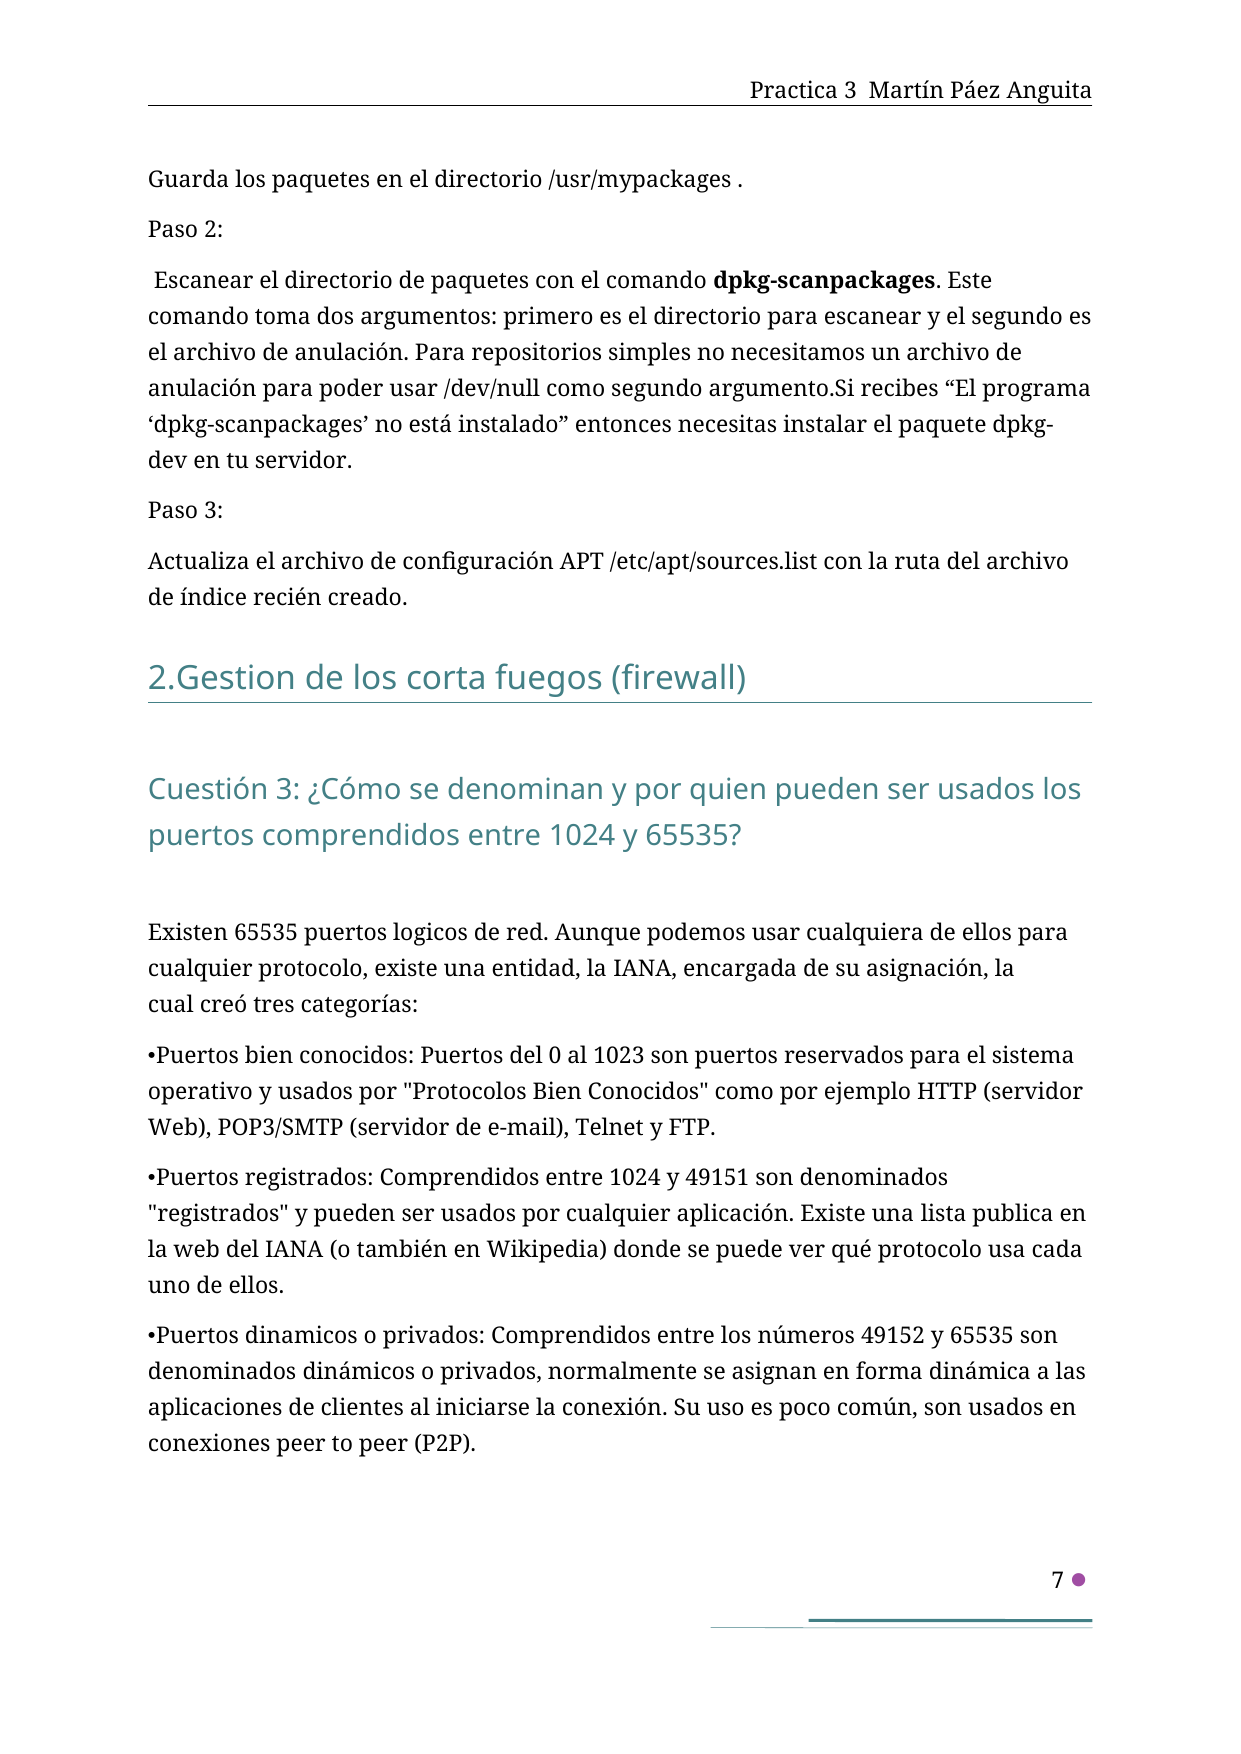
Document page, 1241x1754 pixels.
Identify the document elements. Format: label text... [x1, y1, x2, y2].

list Puertos registrados: Comprendidos entre 1024 y 49151 son denominados "registrados" y pueden ser usados por cualquier aplicación. Existe una lista publica en la web del IANA (o también en Wikipedia) donde se puede ver qué protocolo usa cada uno de ellos. [148, 1161, 1092, 1300]
text Paso 3: [148, 494, 1092, 525]
subtitle 2.Gestion de los corta fuegos (firewall) [148, 654, 1092, 702]
text Actualiza el archivo de configuración APT /etc/apt/sources.list con la ruta del archivo de índice recién creado. [148, 545, 1092, 612]
list Puertos bien conocidos: Puertos del 0 al 1023 son puertos reservados para el sistema operativo y usados por "Protocolos Bien Conocidos" como por ejemplo HTTP (servidor Web), POP3/SMTP (servidor de e-mail), Telnet y FTP. [148, 1039, 1092, 1142]
text Paso 2: [148, 213, 1092, 245]
subtitle Cuestión 3: ¿Cómo se denominan y por quien pueden ser usados los puertos comprendidos entre 1024 y 65535? [148, 768, 1092, 853]
list Puertos dinamicos o privados: Comprendidos entre los números 49152 y 65535 son denominados dinámicos o privados, normalmente se asignan en forma dinámica a las aplicaciones de clientes al iniciarse la conexión. Su uso es poco común, son usados en conexiones peer to peer (P2P). [148, 1319, 1092, 1458]
text Escanear el directorio de paquetes con el comando dpkg-scanpackages. Este comando toma dos argumentos: primero es el directorio para escanear y el segundo es el archivo de anulación. Para repositorios simples no necesitamos un archivo de anulación para poder usar /dev/null como segundo argumento.Si recibes “El programa ‘dpkg-scanpackages’ no está instalado” entonces necesitas instalar el paquete dpkg-dev en tu servidor. [148, 264, 1092, 475]
text Guarda los paquetes en el directorio /usr/mypackages . [148, 163, 1092, 194]
text Existen 65535 puertos logicos de red. Aunque podemos usar cualquiera de ellos para cualquier protocolo, existe una entidad, la IANA, encargada de su asignación, la cual creó tres categorías: [148, 916, 1092, 1019]
